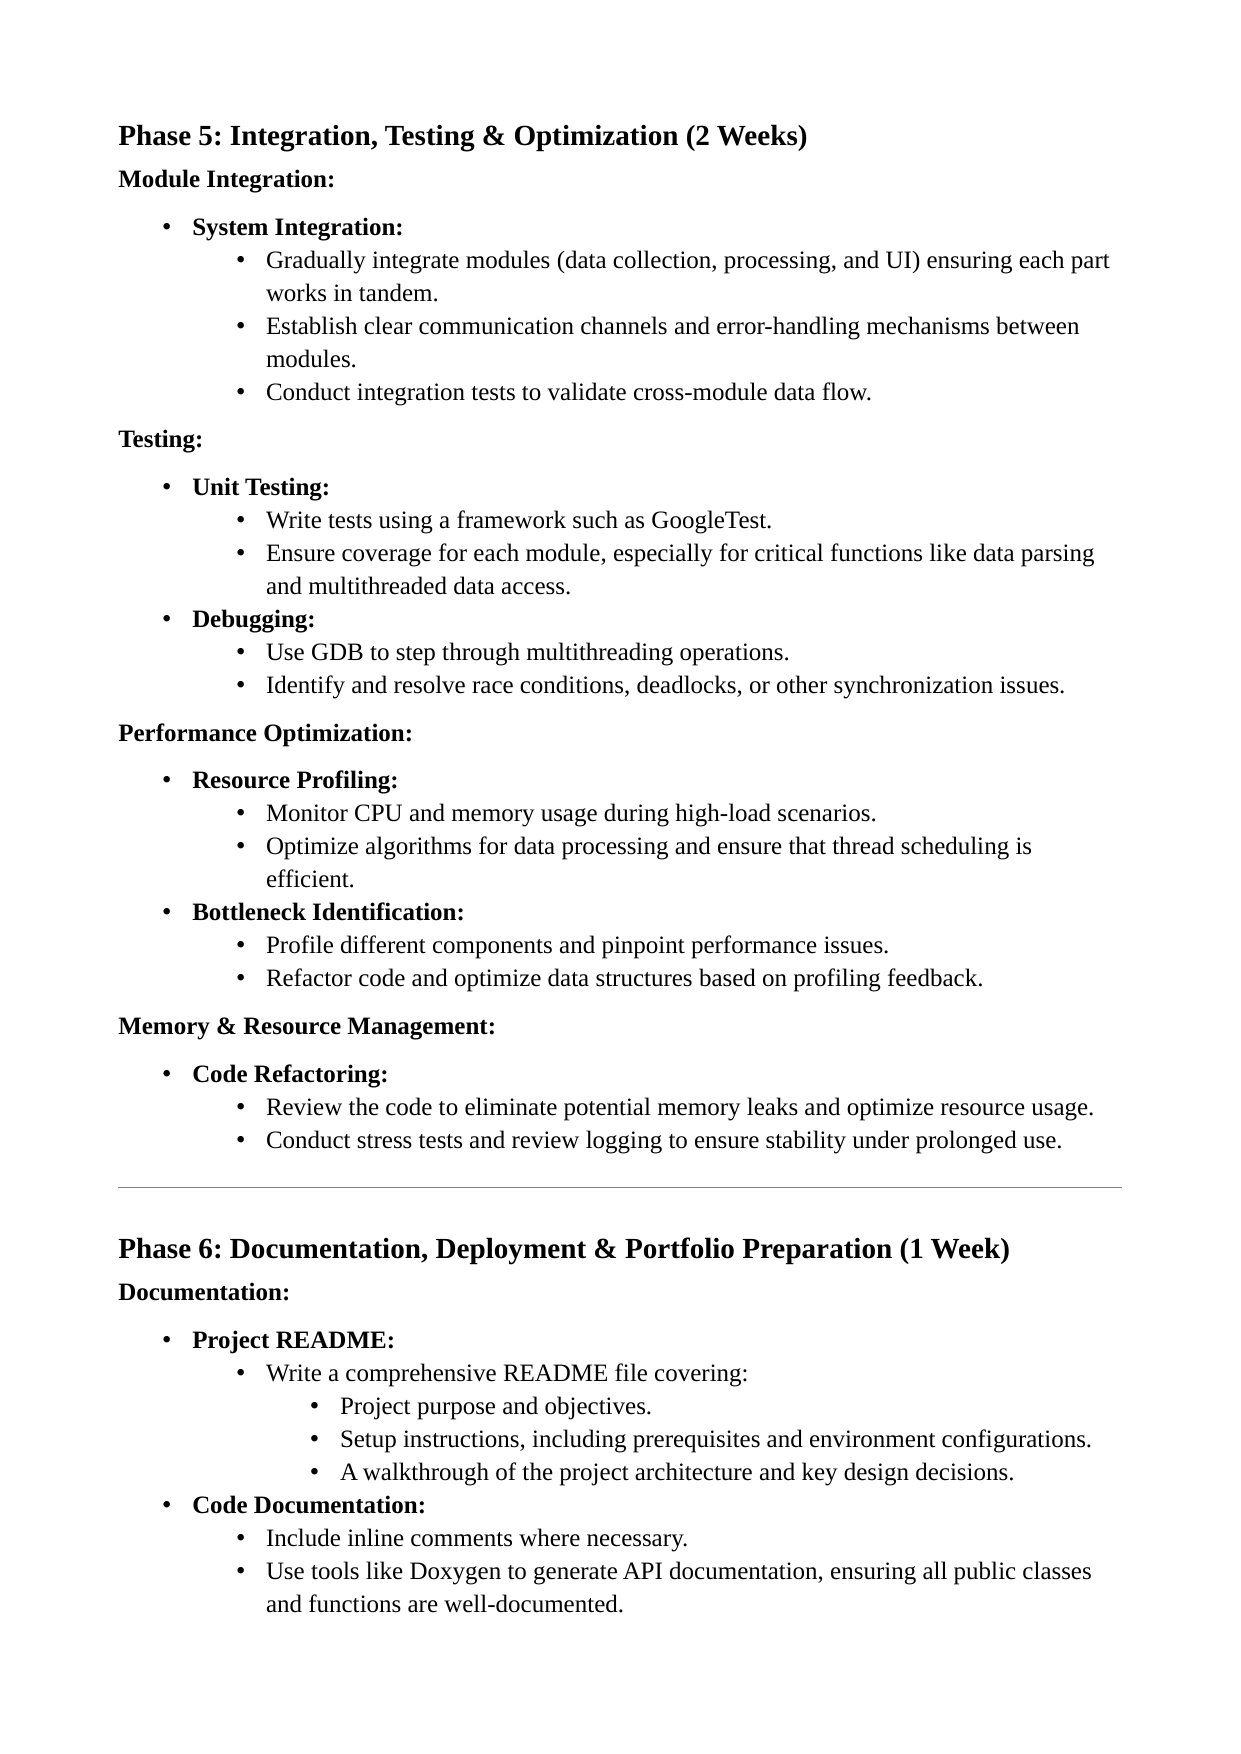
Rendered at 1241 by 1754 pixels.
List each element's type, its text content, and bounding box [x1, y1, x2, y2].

list Refactor code and optimize data structures based on profiling feedback. [236, 963, 1122, 992]
list Project README: [162, 1325, 1122, 1354]
list Monitor CPU and memory usage during high-load scenarios. [236, 798, 1122, 827]
list A walkthrough of the project architecture and key design decisions. [310, 1457, 1122, 1486]
list Write a comprehensive README file covering: [236, 1358, 1122, 1387]
list Include inline comments where necessary. [236, 1523, 1122, 1552]
list Bottleneck Identification: [162, 897, 1122, 926]
list Optimize algorithms for data processing and ensure that thread scheduling is efficient. [236, 831, 1122, 893]
list Use GDB to step through multithreading operations. [236, 637, 1122, 666]
list Profile different components and pinpoint performance issues. [236, 931, 1122, 959]
list Code Refactoring: [162, 1059, 1122, 1087]
list Gradually integrate modules (data collection, processing, and UI) ensuring each part works in tandem. [236, 245, 1122, 307]
list Identify and resolve race conditions, deadlocks, or other synchronization issues. [236, 670, 1122, 699]
subtitle Phase 5: Integration, Testing & Optimization (2 Weeks) [118, 118, 1122, 152]
text Testing: [118, 424, 1122, 453]
list Establish clear communication channels and error-handling mechanisms between modules. [236, 311, 1122, 373]
list Code Documentation: [162, 1490, 1122, 1519]
list Setup instructions, including prerequisites and environment configurations. [310, 1424, 1122, 1453]
text Documentation: [118, 1277, 1122, 1306]
text Memory & Resource Management: [118, 1011, 1122, 1040]
list Review the code to eliminate potential memory leaks and optimize resource usage. [236, 1092, 1122, 1121]
list Write tests using a framework such as GoogleTest. [236, 505, 1122, 534]
list Debugging: [162, 604, 1122, 633]
list Conduct integration tests to validate cross-module data flow. [236, 377, 1122, 406]
list Ensure coverage for each module, especially for critical functions like data parsing and multithreaded data access. [236, 538, 1122, 600]
list Unit Testing: [162, 472, 1122, 501]
list System Integration: [162, 212, 1122, 241]
text Module Integration: [118, 164, 1122, 193]
list Use tools like Doxygen to generate API documentation, ensuring all public classes and functions are well-documented. [236, 1556, 1122, 1618]
list Resource Profiling: [162, 765, 1122, 794]
list Project purpose and objectives. [310, 1391, 1122, 1420]
list Conduct stress tests and review logging to ensure stability under prolonged use. [236, 1125, 1122, 1153]
subtitle Phase 6: Documentation, Deployment & Portfolio Preparation (1 Week) [118, 1231, 1122, 1265]
text Performance Optimization: [118, 718, 1122, 747]
